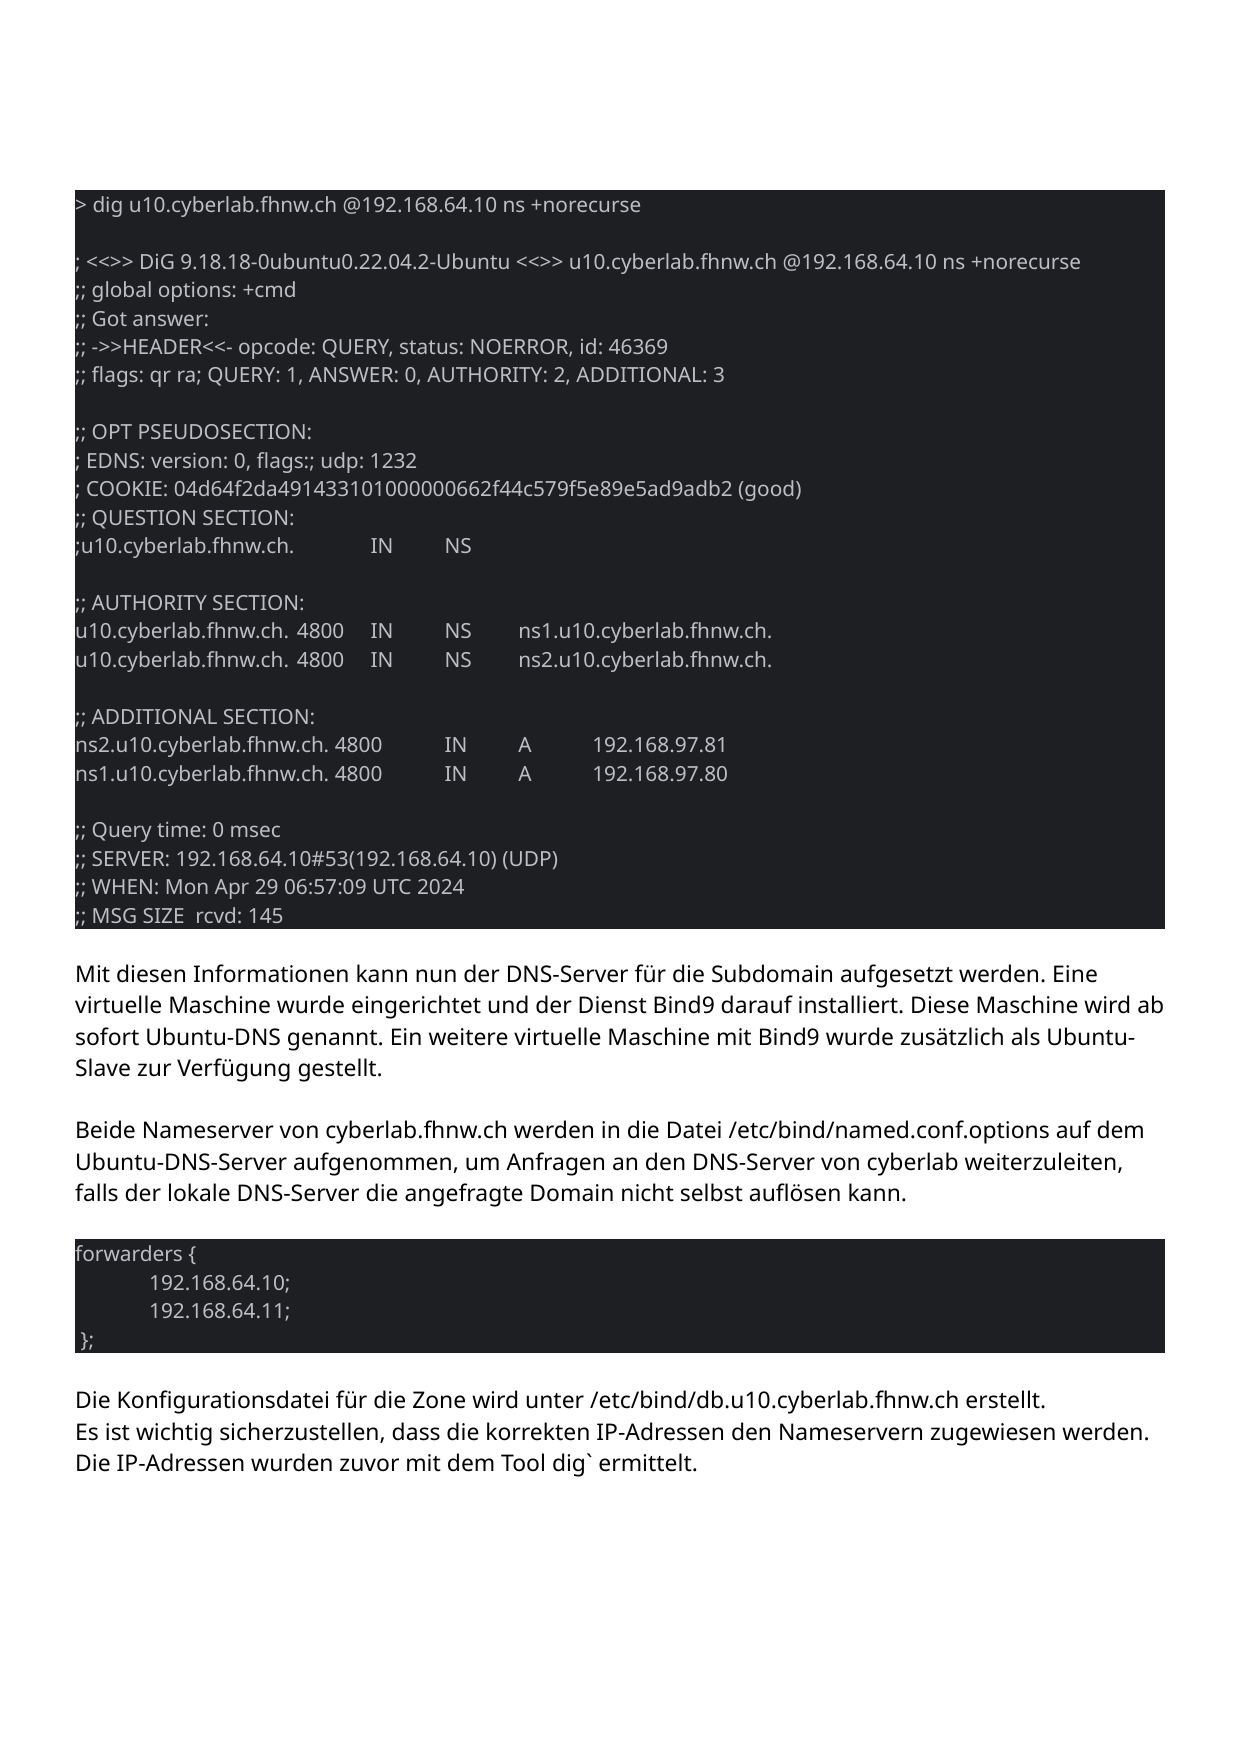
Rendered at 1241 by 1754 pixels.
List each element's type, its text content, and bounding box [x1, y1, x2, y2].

text Mit diesen Informationen kann nun der DNS-Server für die Subdomain aufgesetzt werden. Eine virtuelle Maschine wurde eingerichtet und der Dienst Bind9 darauf installiert. Diese Maschine wird ab sofort Ubuntu-DNS genannt. Ein weitere virtuelle Maschine mit Bind9 wurde zusätzlich als Ubuntu-Slave zur Verfügung gestellt. [75, 958, 1165, 1083]
text Beide Nameserver von cyberlab.fhnw.ch werden in die Datei /etc/bind/named.conf.options auf dem Ubuntu-DNS-Server aufgenommen, um Anfragen an den DNS-Server von cyberlab weiterzuleiten, falls der lokale DNS-Server die angefragte Domain nicht selbst auflösen kann. [75, 1114, 1165, 1208]
text Die Konfigurationsdatei für die Zone wird unter /etc/bind/db.u10.cyberlab.fhnw.ch erstellt. [75, 1384, 1165, 1416]
text forwarders { 192.168.64.10; 192.168.64.11; }; [75, 1239, 1165, 1353]
text > dig u10.cyberlab.fhnw.ch @192.168.64.10 ns +norecurse ; <<>> DiG 9.18.18-0ubuntu0.22.04.2-Ubuntu <<>> u10.cyberlab.fhnw.ch @192.168.64.10 ns +norecurse ;; global options: +cmd ;; Got answer: ;; ->>HEADER<<- opcode: QUERY, status: NOERROR, id: 46369 ;; flags: qr ra; QUERY: 1, ANSWER: 0, AUTHORITY: 2, ADDITIONAL: 3 ;; OPT PSEUDOSECTION: ; EDNS: version: 0, flags:; udp: 1232 ; COOKIE: 04d64f2da491433101000000662f44c579f5e89e5ad9adb2 (good) ;; QUESTION SECTION: ;u10.cyberlab.fhnw.ch. IN NS ;; AUTHORITY SECTION: u10.cyberlab.fhnw.ch. 4800 IN NS ns1.u10.cyberlab.fhnw.ch. u10.cyberlab.fhnw.ch. 4800 IN NS ns2.u10.cyberlab.fhnw.ch. ;; ADDITIONAL SECTION: ns2.u10.cyberlab.fhnw.ch. 4800 IN A 192.168.97.81 ns1.u10.cyberlab.fhnw.ch. 4800 IN A 192.168.97.80 ;; Query time: 0 msec ;; SERVER: 192.168.64.10#53(192.168.64.10) (UDP) ;; WHEN: Mon Apr 29 06:57:09 UTC 2024 ;; MSG SIZE rcvd: 145 [75, 190, 1165, 929]
text Es ist wichtig sicherzustellen, dass die korrekten IP-Adressen den Nameservern zugewiesen werden. Die IP-Adressen wurden zuvor mit dem Tool dig` ermittelt. [75, 1416, 1165, 1478]
